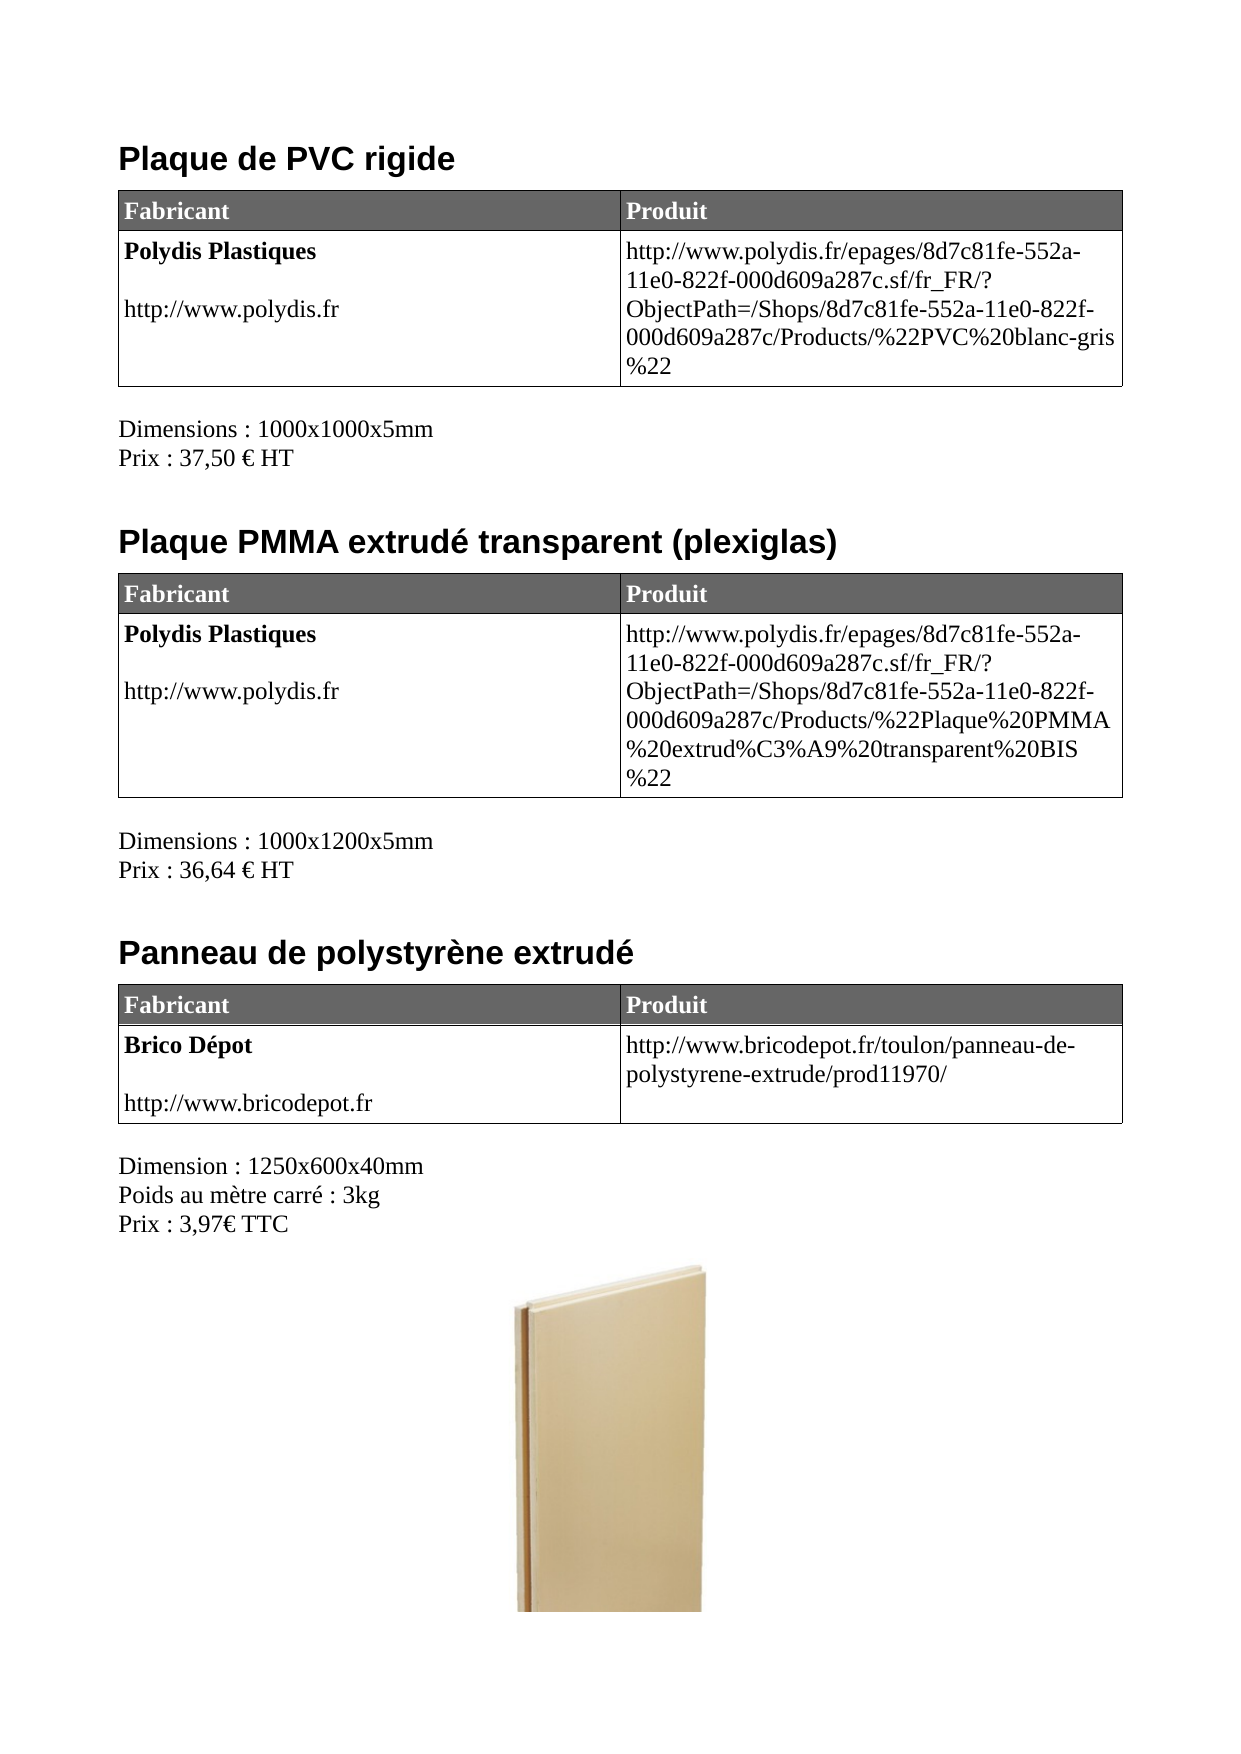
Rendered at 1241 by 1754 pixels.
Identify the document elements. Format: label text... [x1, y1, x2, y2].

text Dimensions : 1000x1000x5mm [118, 414, 1122, 443]
table_cell Polydis Plastiques http://www.polydis.fr [119, 614, 620, 797]
table_header Produit [621, 191, 1122, 230]
table_cell http://www.bricodepot.fr/toulon/panneau-de-polystyrene-extrude/prod11970/ [621, 1026, 1122, 1122]
table_cell Brico Dépot http://www.bricodepot.fr [119, 1026, 620, 1122]
picture [508, 1258, 713, 1612]
text Prix : 37,50 € HT [118, 443, 1122, 472]
table_header Fabricant [119, 574, 620, 613]
subtitle Plaque PMMA extrudé transparent (plexiglas) [118, 522, 1122, 560]
text Prix : 3,97€ TTC [118, 1209, 1122, 1237]
subtitle Panneau de polystyrène extrudé [118, 933, 1122, 972]
table_cell http://www.polydis.fr/epages/8d7c81fe-552a-11e0-822f-000d609a287c.sf/fr_FR/?ObjectPath=/Shops/8d7c81fe-552a-11e0-822f-000d609a287c/Products/%22Plaque%20PMMA%20extrud%C3%A9%20transparent%20BIS%22 [621, 614, 1122, 797]
table_header Fabricant [119, 985, 620, 1024]
text Dimension : 1250x600x40mm [118, 1151, 1122, 1180]
text Poids au mètre carré : 3kg [118, 1180, 1122, 1209]
table_header Produit [621, 985, 1122, 1024]
table_header Produit [621, 574, 1122, 613]
subtitle Plaque de PVC rigide [118, 139, 1122, 178]
text Prix : 36,64 € HT [118, 855, 1122, 883]
text Dimensions : 1000x1200x5mm [118, 826, 1122, 855]
table_cell http://www.polydis.fr/epages/8d7c81fe-552a-11e0-822f-000d609a287c.sf/fr_FR/?ObjectPath=/Shops/8d7c81fe-552a-11e0-822f-000d609a287c/Products/%22PVC%20blanc-gris%22 [621, 231, 1122, 386]
table_cell Polydis Plastiques http://www.polydis.fr [119, 231, 620, 386]
table_header Fabricant [119, 191, 620, 230]
